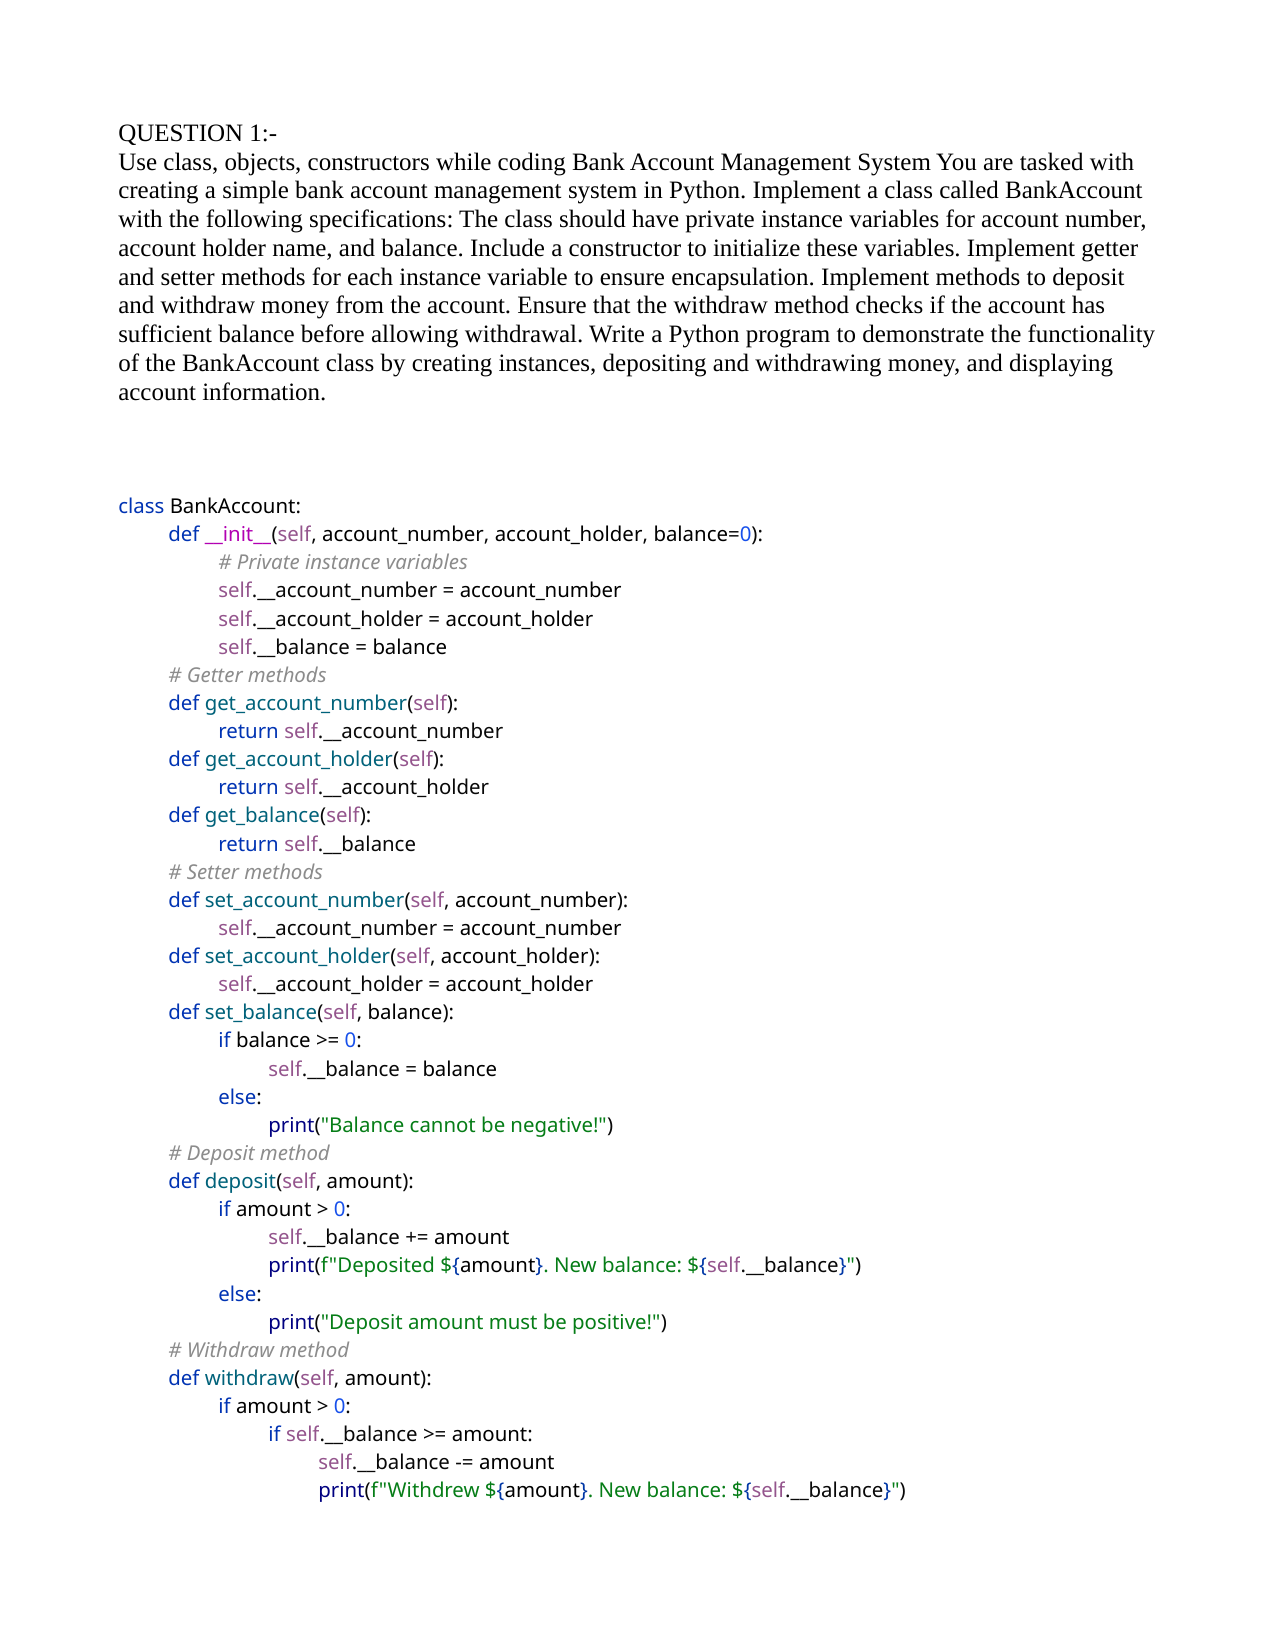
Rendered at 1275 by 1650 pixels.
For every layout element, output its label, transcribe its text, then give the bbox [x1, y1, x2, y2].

text print(f"Deposited ${amount}. New balance: ${self.__balance}") [118, 1251, 1157, 1279]
text # Getter methods [118, 660, 1157, 688]
text # Withdraw method [118, 1335, 1157, 1363]
text return self.__account_number [118, 717, 1157, 745]
text print("Deposit amount must be positive!") [118, 1307, 1157, 1335]
text def get_balance(self): [118, 801, 1157, 829]
text # Setter methods [118, 857, 1157, 885]
text # Deposit method [118, 1138, 1157, 1167]
text def set_account_holder(self, account_holder): [118, 942, 1157, 970]
text else: [118, 1279, 1157, 1307]
text if self.__balance >= amount: [118, 1420, 1157, 1448]
text else: [118, 1082, 1157, 1110]
text self.__balance = balance [118, 632, 1157, 660]
text print(f"Withdrew ${amount}. New balance: ${self.__balance}") [118, 1476, 1157, 1504]
text class BankAccount: [118, 492, 1157, 520]
text self.__account_number = account_number [118, 576, 1157, 604]
text self.__balance = balance [118, 1054, 1157, 1082]
text def deposit(self, amount): [118, 1167, 1157, 1195]
text self.__balance += amount [118, 1223, 1157, 1251]
text def get_account_number(self): [118, 688, 1157, 717]
text return self.__account_holder [118, 773, 1157, 801]
text QUESTION 1:- [118, 118, 1157, 147]
text if balance >= 0: [118, 1026, 1157, 1054]
text self.__balance -= amount [118, 1448, 1157, 1476]
text def __init__(self, account_number, account_holder, balance=0): [118, 520, 1157, 548]
text print("Balance cannot be negative!") [118, 1110, 1157, 1138]
text self.__account_holder = account_holder [118, 604, 1157, 632]
text if amount > 0: [118, 1195, 1157, 1223]
text if amount > 0: [118, 1392, 1157, 1420]
text def set_account_number(self, account_number): [118, 885, 1157, 913]
text Use class, objects, constructors while coding Bank Account Management System You are tasked with creating a simple bank account management system in Python. Implement a class called BankAccount with the following specifications: The class should have private instance variables for account number, account holder name, and balance. Include a constructor to initialize these variables. Implement getter and setter methods for each instance variable to ensure encapsulation. Implement methods to deposit and withdraw money from the account. Ensure that the withdraw method checks if the account has sufficient balance before allowing withdrawal. Write a Python program to demonstrate the functionality of the BankAccount class by creating instances, depositing and withdrawing money, and displaying account information. [118, 147, 1157, 406]
text # Private instance variables [118, 548, 1157, 576]
text def set_balance(self, balance): [118, 998, 1157, 1026]
text self.__account_number = account_number [118, 913, 1157, 942]
text self.__account_holder = account_holder [118, 970, 1157, 998]
text def get_account_holder(self): [118, 745, 1157, 773]
text def withdraw(self, amount): [118, 1363, 1157, 1392]
text return self.__balance [118, 829, 1157, 857]
